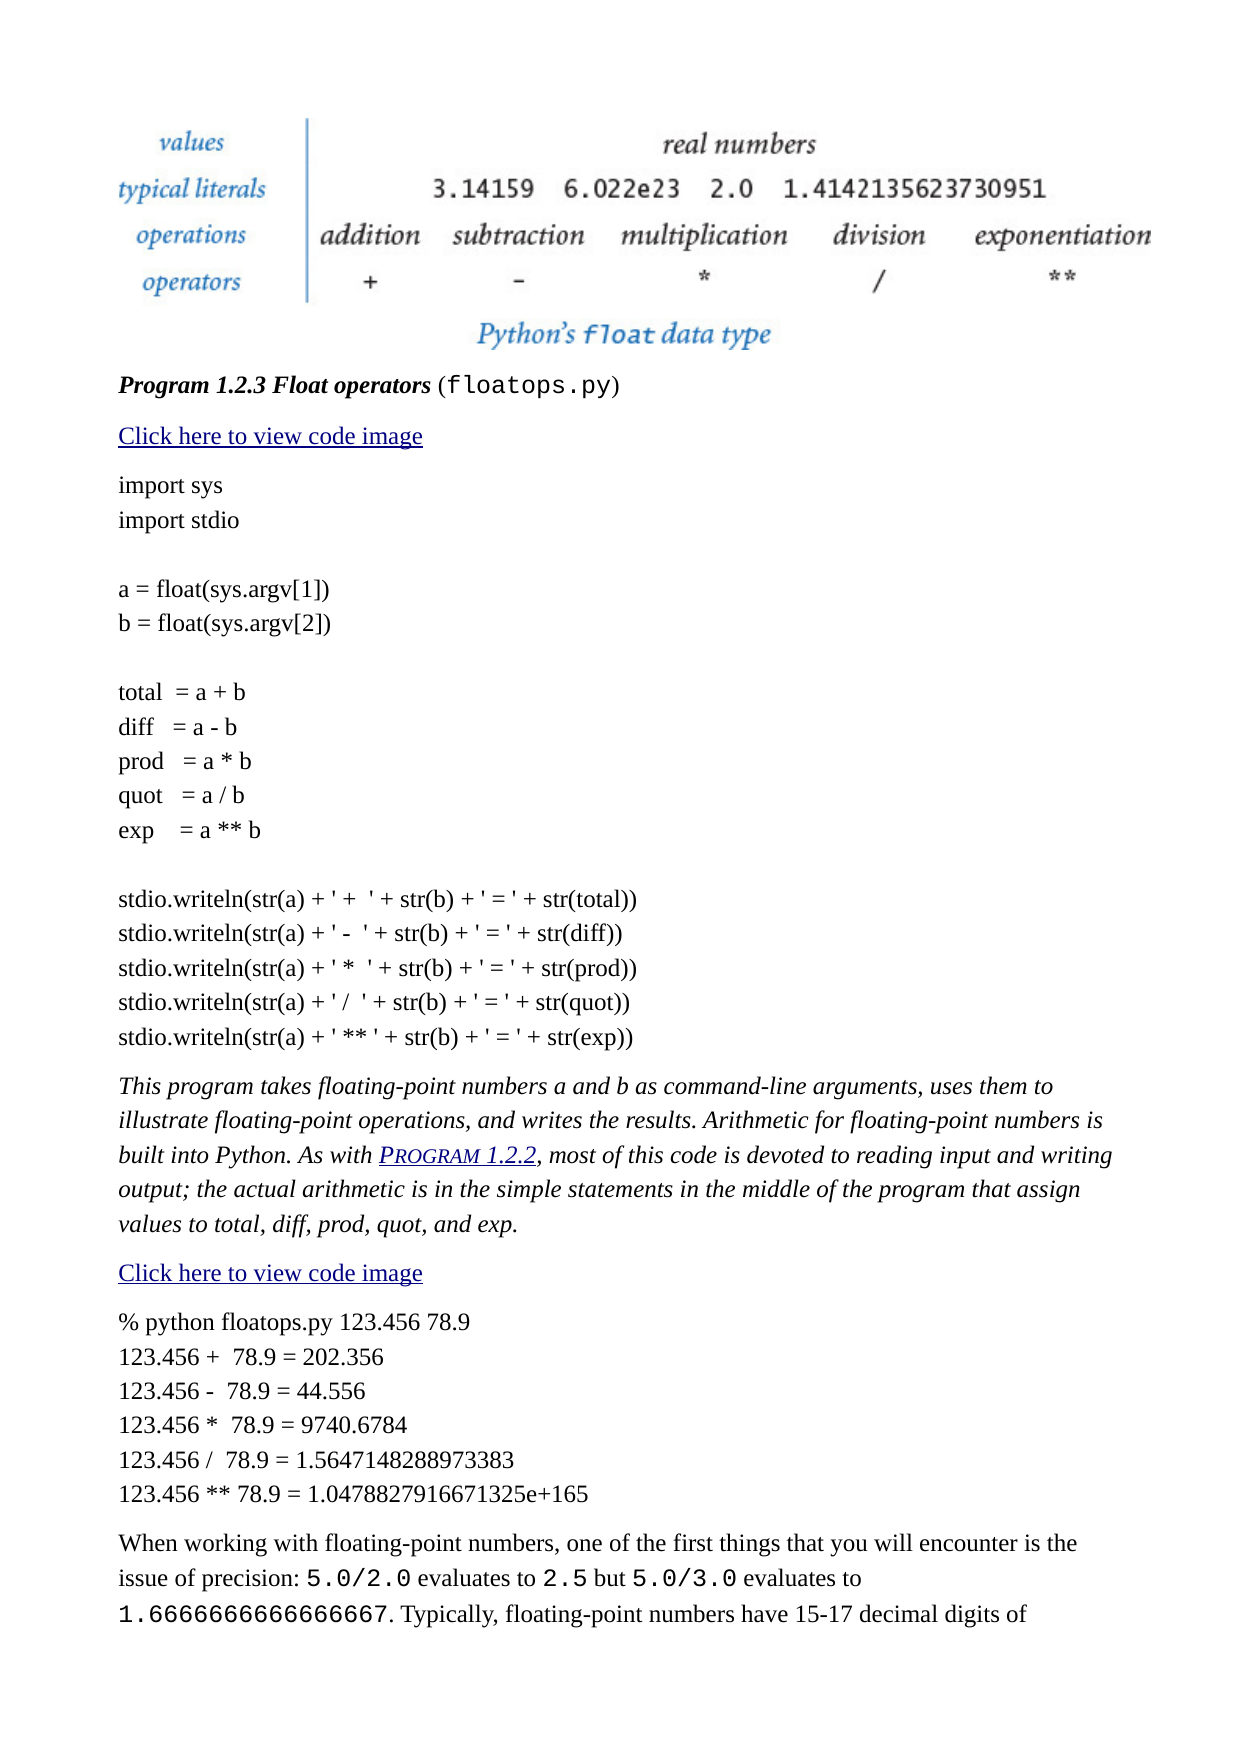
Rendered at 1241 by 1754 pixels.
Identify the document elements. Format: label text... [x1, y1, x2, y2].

text When working with floating-point numbers, one of the first things that you will encounter is the issue of precision: 5.0/2.0 evaluates to 2.5 but 5.0/3.0 evaluates to 1.6666666666666667. Typically, floating-point numbers have 15-17 decimal digits of [118, 1528, 1122, 1630]
text Click here to view code image [118, 421, 1122, 450]
picture [118, 118, 1151, 350]
text Click here to view code image [118, 1258, 1122, 1287]
text import sys import stdio a = float(sys.argv[1]) b = float(sys.argv[2]) total = a + b diff = a - b prod = a * b quot = a / b exp = a ** b stdio.writeln(str(a) + ' + ' + str(b) + ' = ' + str(total)) stdio.writeln(str(a) + ' - ' + str(b) + ' = ' + str(diff)) stdio.writeln(str(a) + ' * ' + str(b) + ' = ' + str(prod)) stdio.writeln(str(a) + ' / ' + str(b) + ' = ' + str(quot)) stdio.writeln(str(a) + ' ** ' + str(b) + ' = ' + str(exp)) [118, 470, 1122, 1051]
text This program takes floating-point numbers a and b as command-line arguments, uses them to illustrate floating-point operations, and writes the results. Arithmetic for floating-point numbers is built into Python. As with PROGRAM 1.2.2, most of this code is devoted to reading input and writing output; the actual arithmetic is in the simple statements in the middle of the program that assign values to total, diff, prod, quot, and exp. [118, 1071, 1122, 1238]
text Program 1.2.3 Float operators (floatops.py) [118, 370, 1122, 401]
text % python floatops.py 123.456 78.9 123.456 + 78.9 = 202.356 123.456 - 78.9 = 44.556 123.456 * 78.9 = 9740.6784 123.456 / 78.9 = 1.5647148288973383 123.456 ** 78.9 = 1.0478827916671325e+165 [118, 1307, 1122, 1508]
